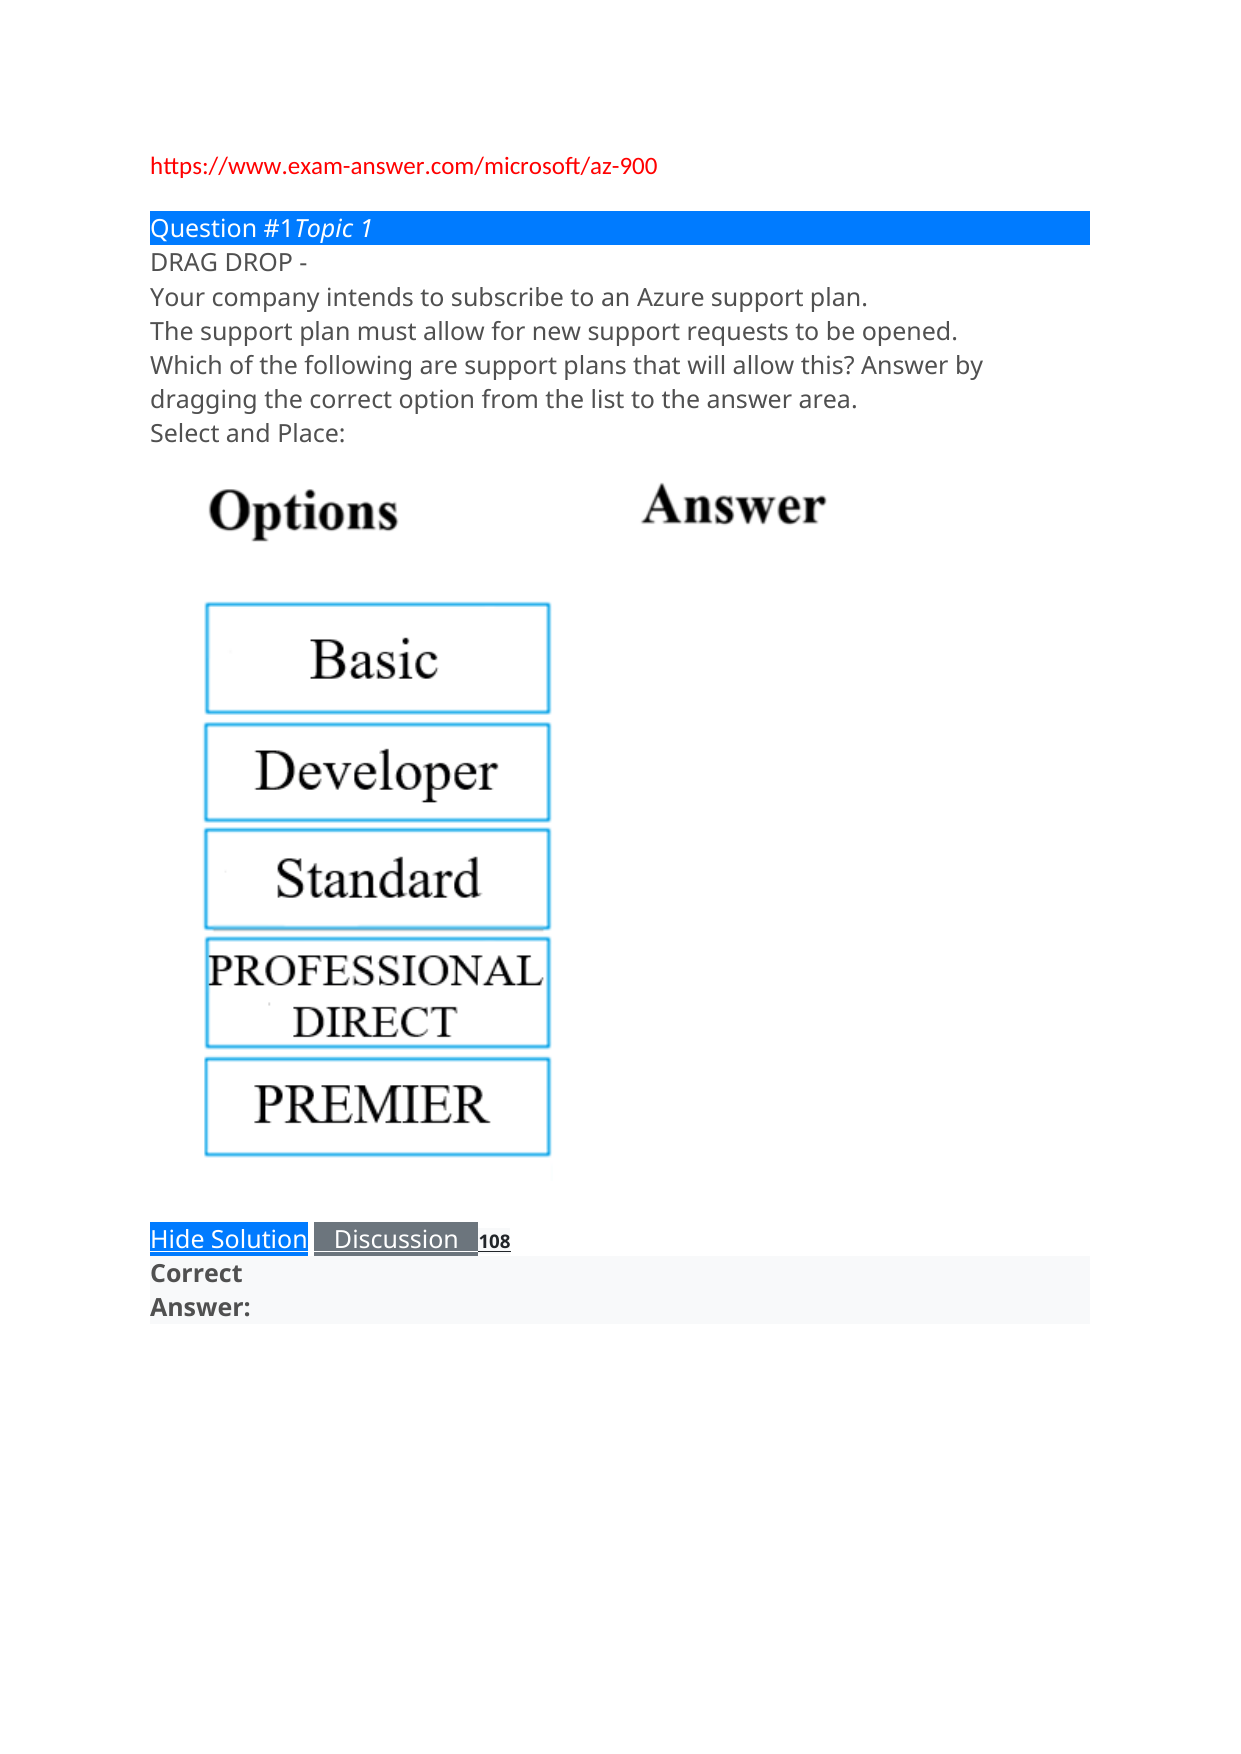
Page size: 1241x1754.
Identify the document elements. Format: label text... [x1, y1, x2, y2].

text Hide Solution Discussion 108 [150, 1222, 1090, 1256]
text Question #1Topic 1 [150, 211, 1090, 245]
text DRAG DROP - Your company intends to subscribe to an Azure support plan. The support plan must allow for new support requests to be opened. Which of the following are support plans that will allow this? Answer by dragging the correct option from the list to the answer area. Select and Place: [150, 245, 1090, 1181]
text Correct Answer: [150, 1256, 1090, 1324]
text https://www.exam-answer.com/microsoft/az-900 [150, 150, 1090, 181]
